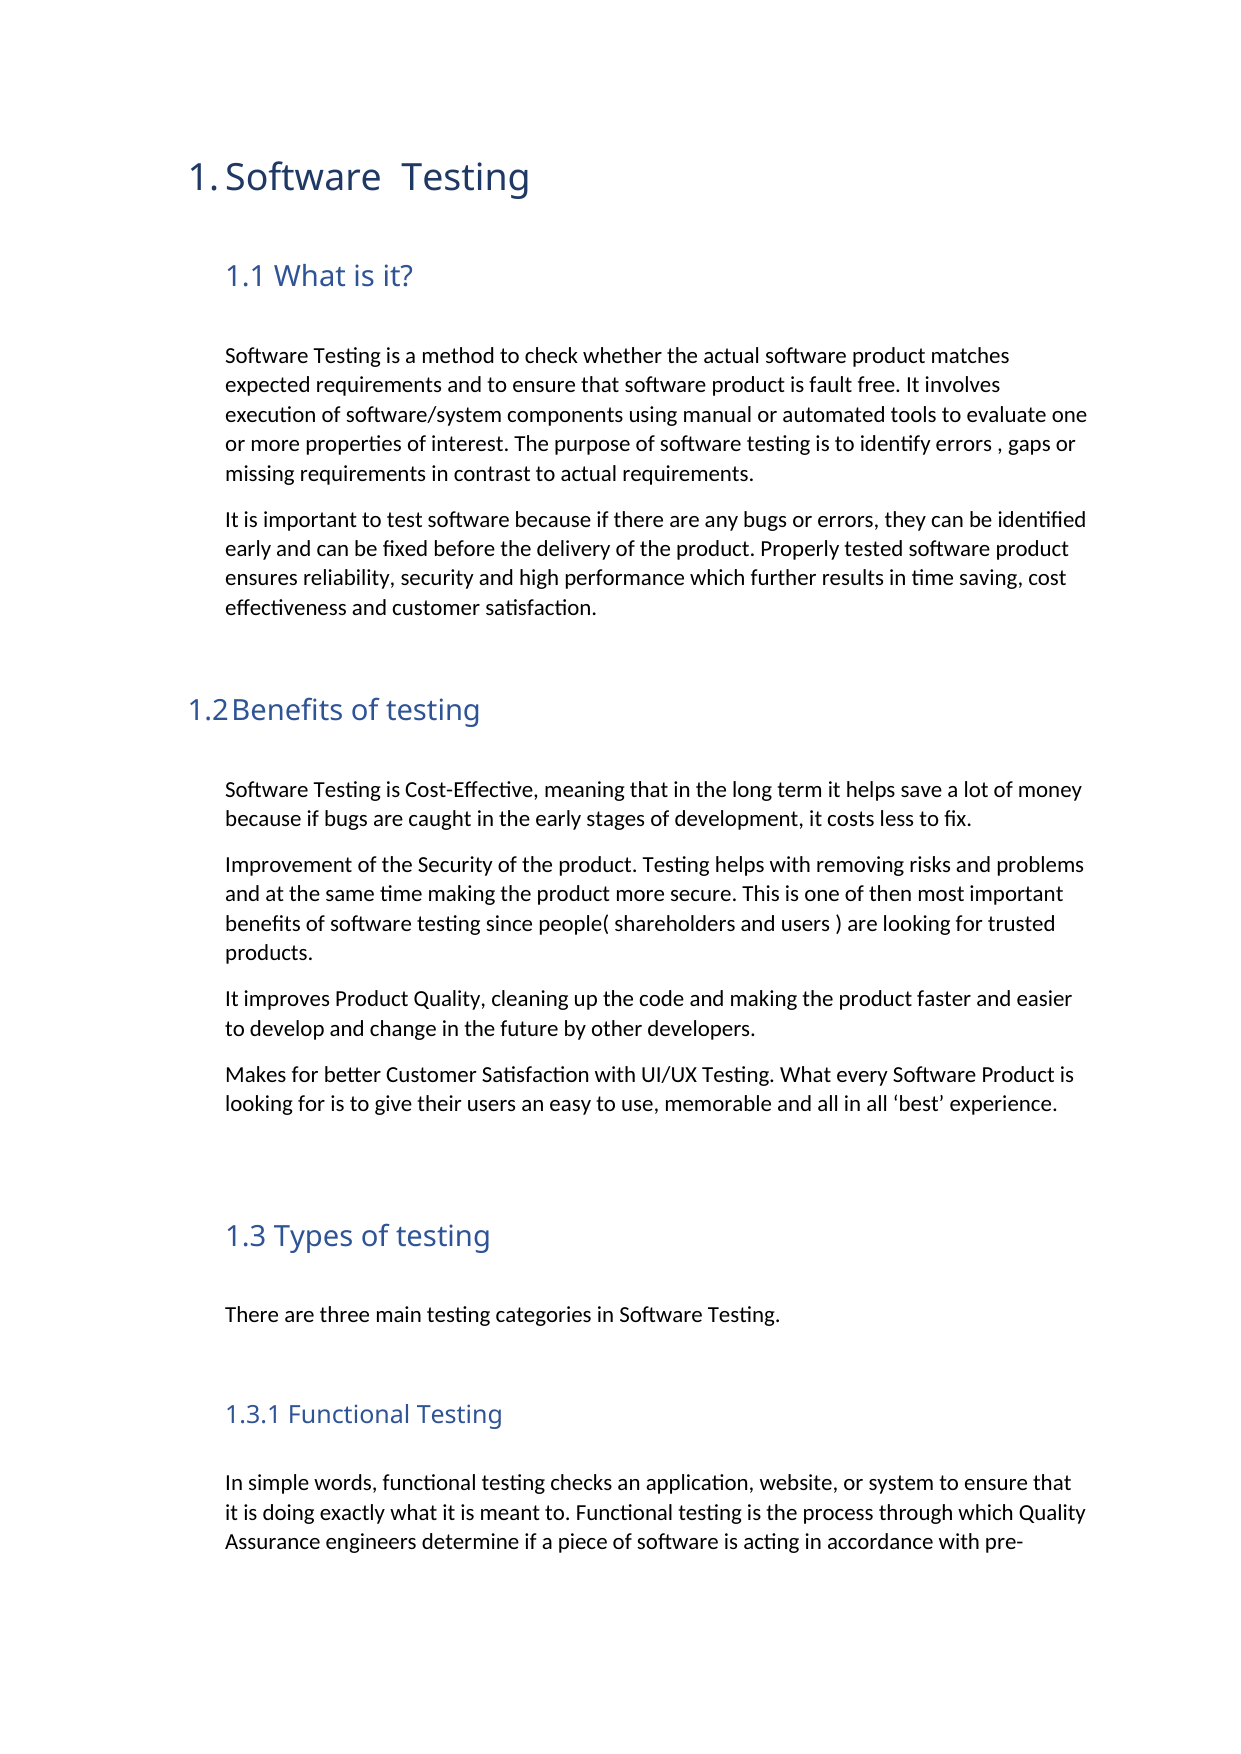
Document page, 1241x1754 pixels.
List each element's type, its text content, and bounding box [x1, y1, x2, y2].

text It is important to test software because if there are any bugs or errors, they can be identified early and can be fixed before the delivery of the product. Properly tested software product ensures reliability, security and high performance which further results in time saving, cost effectiveness and customer satisfaction. [225, 505, 1090, 621]
subtitle 1.3.1 Functional Testing [150, 1397, 1090, 1467]
subtitle 1.3 Types of testing [150, 1215, 1090, 1254]
text Software Testing is Cost-Effective, meaning that in the long term it helps save a lot of money because if bugs are caught in the early stages of development, it costs less to fix. [225, 775, 1090, 832]
text In simple words, functional testing checks an application, website, or system to ensure that [150, 1468, 1090, 1496]
subtitle Benefits of testing [187, 689, 1090, 729]
text It improves Product Quality, cleaning up the code and making the product faster and easier to develop and change in the future by other developers. [225, 984, 1090, 1042]
text Improvement of the Security of the product. Testing helps with removing risks and problems and at the same time making the product more secure. This is one of then most important benefits of software testing since people( shareholders and users ) are looking for trusted products. [225, 850, 1090, 966]
subtitle 1.1 What is it? [150, 255, 1090, 295]
text it is doing exactly what it is meant to. Functional testing is the process through which Quality Assurance engineers determine if a piece of software is acting in accordance with pre- [225, 1498, 1090, 1555]
text Makes for better Customer Satisfaction with UI/UX Testing. What every Software Product is looking for is to give their users an easy to use, memorable and all in all ‘best’ experience. [225, 1060, 1090, 1147]
text Software Testing is a method to check whether the actual software product matches expected requirements and to ensure that software product is fault free. It involves execution of software/system components using manual or automated tools to evaluate one or more properties of interest. The purpose of software testing is to identify errors , gaps or missing requirements in contrast to actual requirements. [225, 341, 1090, 487]
subtitle Software Testing [187, 150, 1090, 201]
text There are three main testing categories in Software Testing. [150, 1301, 1090, 1328]
